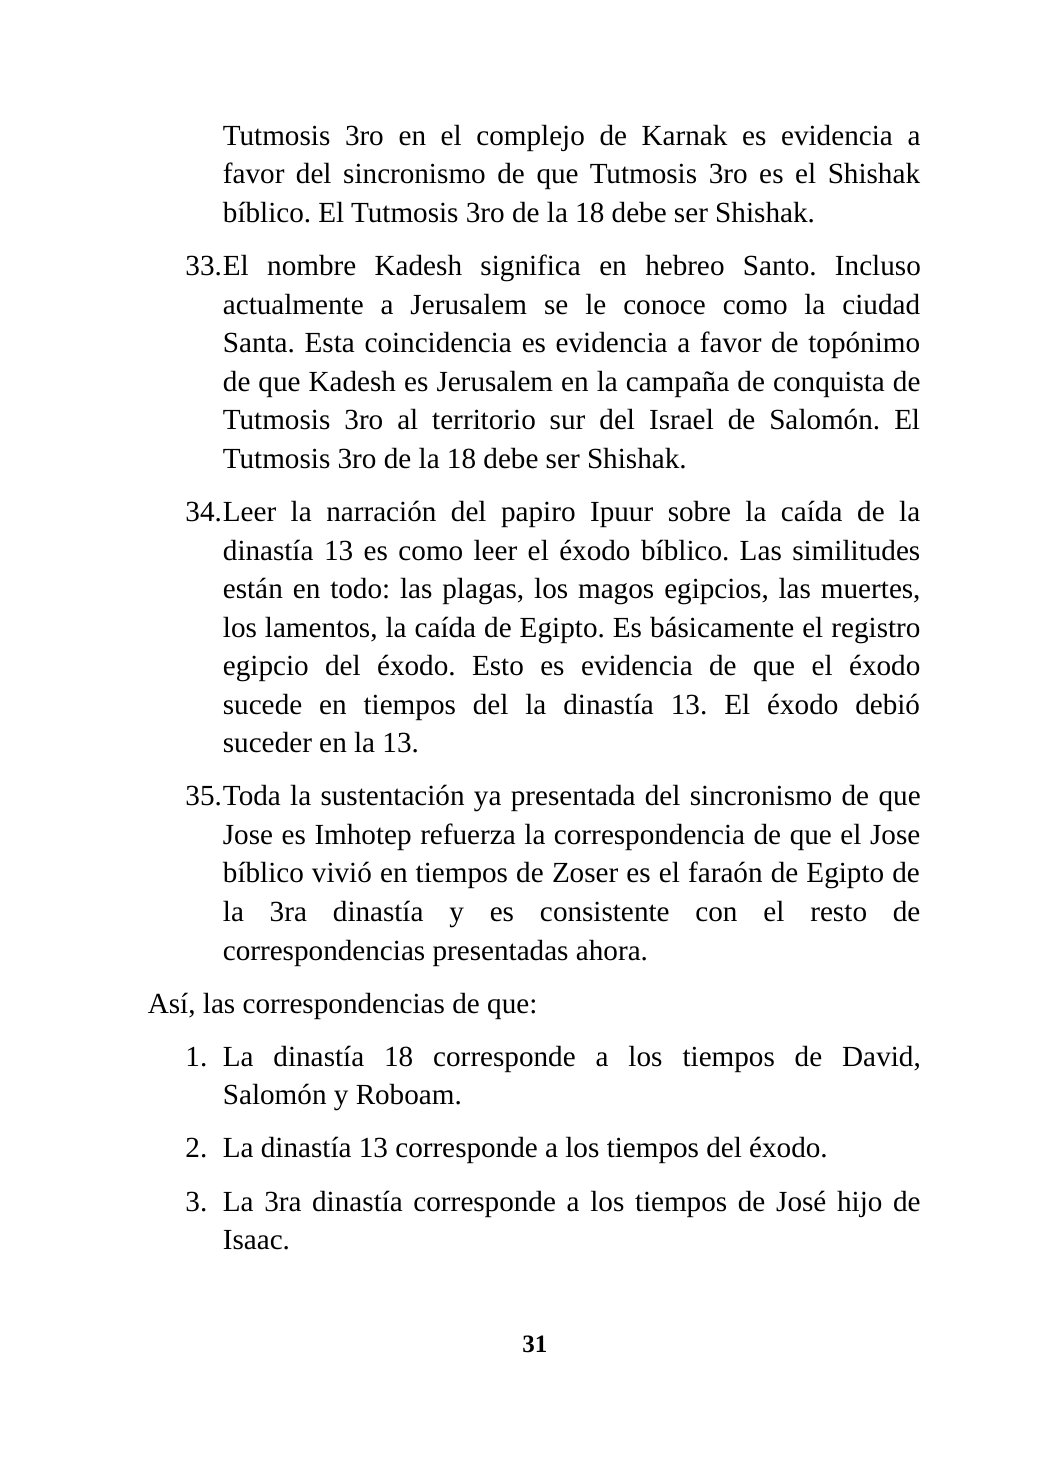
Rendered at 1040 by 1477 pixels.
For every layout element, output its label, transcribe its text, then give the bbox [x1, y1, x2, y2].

list La 3ra dinastía corresponde a los tiempos de José hijo de Isaac. [185, 1184, 921, 1256]
list Tutmosis 3ro en el complejo de Karnak es evidencia a favor del sincronismo de que Tutmosis 3ro es el Shishak bíblico. El Tutmosis 3ro de la 18 debe ser Shishak. [185, 118, 921, 229]
list Leer la narración del papiro Ipuur sobre la caída de la dinastía 13 es como leer el éxodo bíblico. Las similitudes están en todo: las plagas, los magos egipcios, las muertes, los lamentos, la caída de Egipto. Es básicamente el registro egipcio del éxodo. Esto es evidencia de que el éxodo sucede en tiempos del la dinastía 13. El éxodo debió suceder en la 13. [185, 494, 921, 759]
list Toda la sustentación ya presentada del sincronismo de que Jose es Imhotep refuerza la correspondencia de que el Jose bíblico vivió en tiempos de Zoser es el faraón de Egipto de la 3ra dinastía y es consistente con el resto de correspondencias presentadas ahora. [185, 778, 921, 966]
text Así, las correspondencias de que: [148, 986, 921, 1019]
list La dinastía 13 corresponde a los tiempos del éxodo. [185, 1131, 921, 1164]
list La dinastía 18 corresponde a los tiempos de David, Salomón y Roboam. [185, 1039, 921, 1111]
list El nombre Kadesh significa en hebreo Santo. Incluso actualmente a Jerusalem se le conoce como la ciudad Santa. Esta coincidencia es evidencia a favor de topónimo de que Kadesh es Jerusalem en la campaña de conquista de Tutmosis 3ro al territorio sur del Israel de Salomón. El Tutmosis 3ro de la 18 debe ser Shishak. [185, 248, 921, 474]
